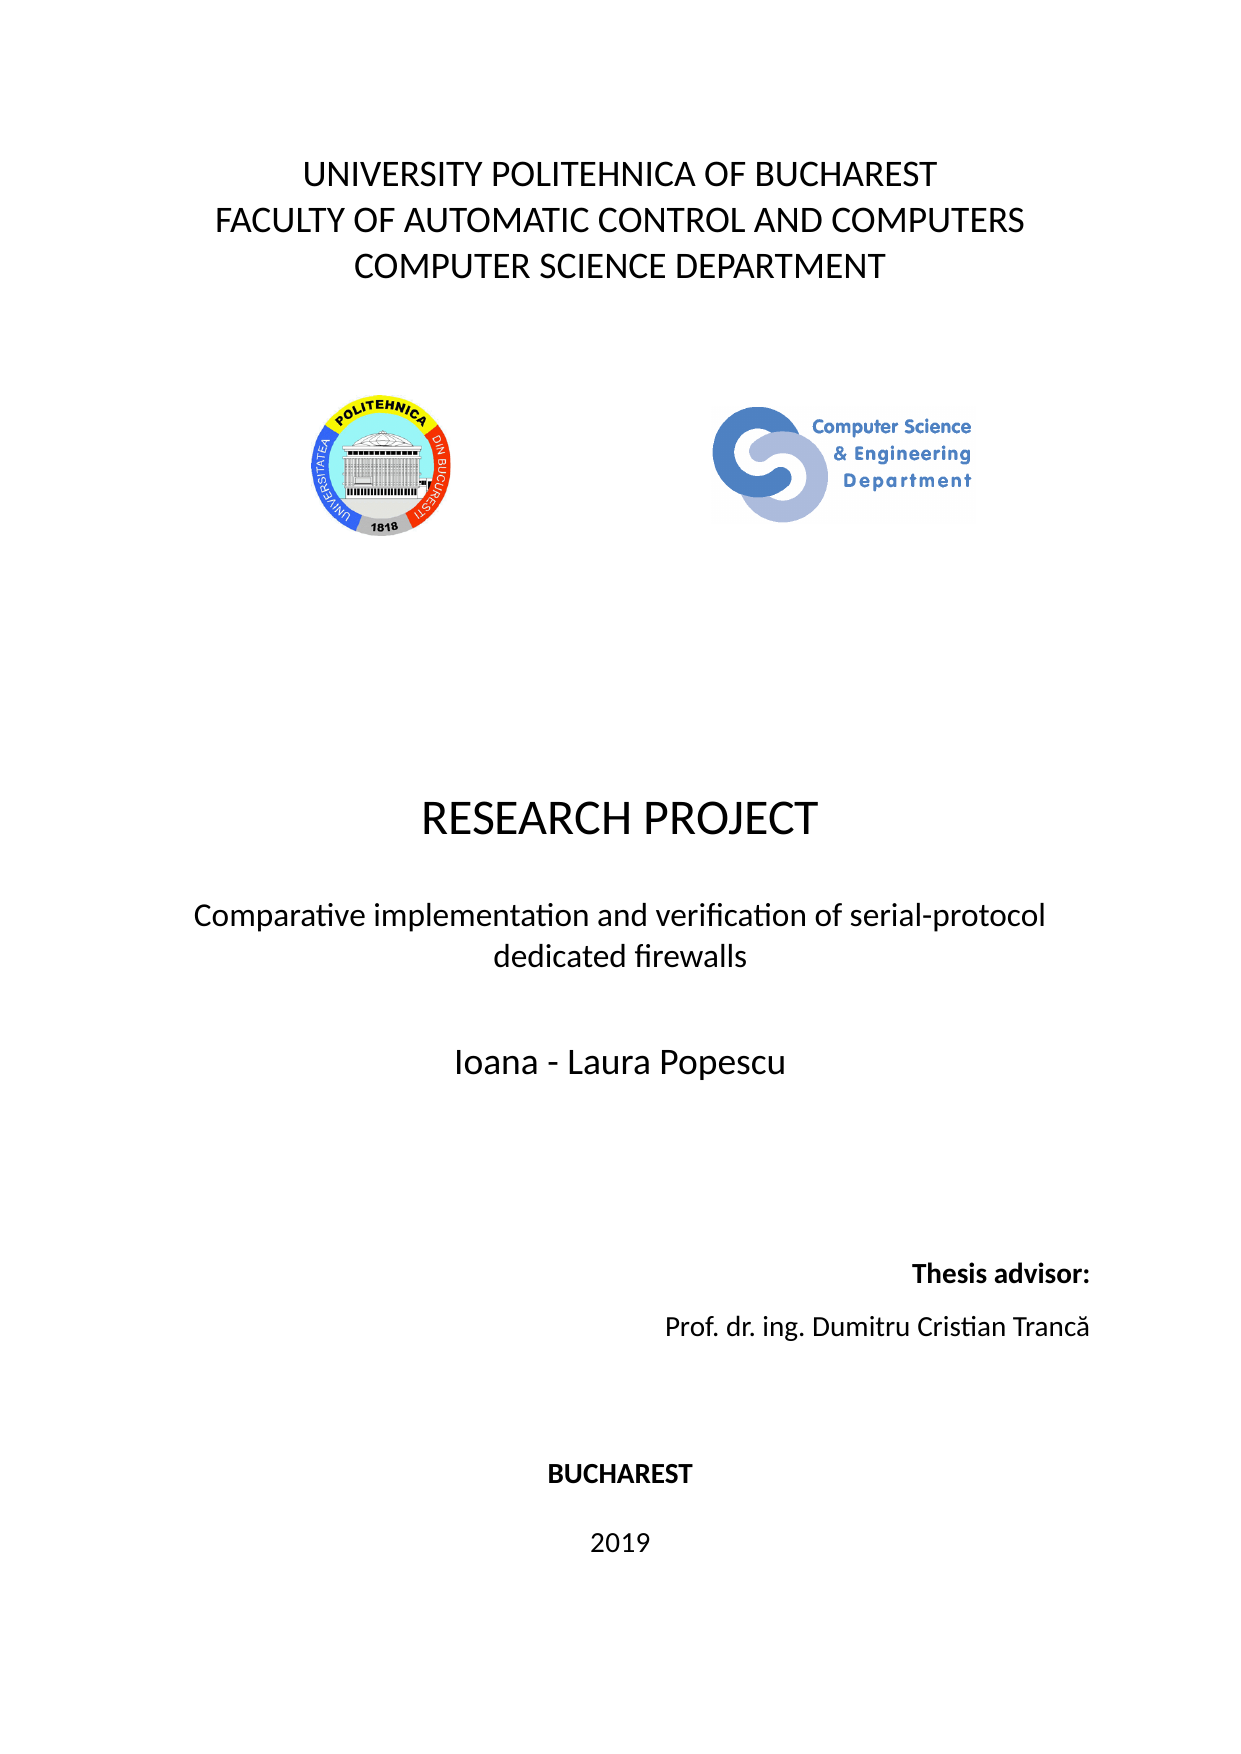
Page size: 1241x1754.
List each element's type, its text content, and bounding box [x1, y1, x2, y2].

picture [311, 395, 451, 536]
subtitle 2019 [150, 1524, 1090, 1560]
text UNIVERSITY POLITEHNICA OF BUCHAREST [150, 150, 1090, 196]
picture [711, 406, 976, 524]
table_header [605, 396, 1083, 536]
text Prof. dr. ing. Dumitru Cristian Trancă [150, 1308, 1090, 1344]
text Ioana - Laura Popescu [150, 1038, 1090, 1084]
text FACULTY OF AUTOMATIC CONTROL AND COMPUTERS [150, 196, 1090, 242]
table_header [158, 396, 311, 536]
text RESEARCH PROJECT [150, 786, 1090, 847]
text Thesis advisor: [150, 1255, 1090, 1290]
text COMPUTER SCIENCE DEPARTMENT [150, 242, 1090, 287]
text BUCHAREST [150, 1456, 1090, 1491]
table_header [451, 396, 605, 536]
title Comparative implementation and verification of serial-protocol dedicated firewalls [150, 894, 1090, 976]
